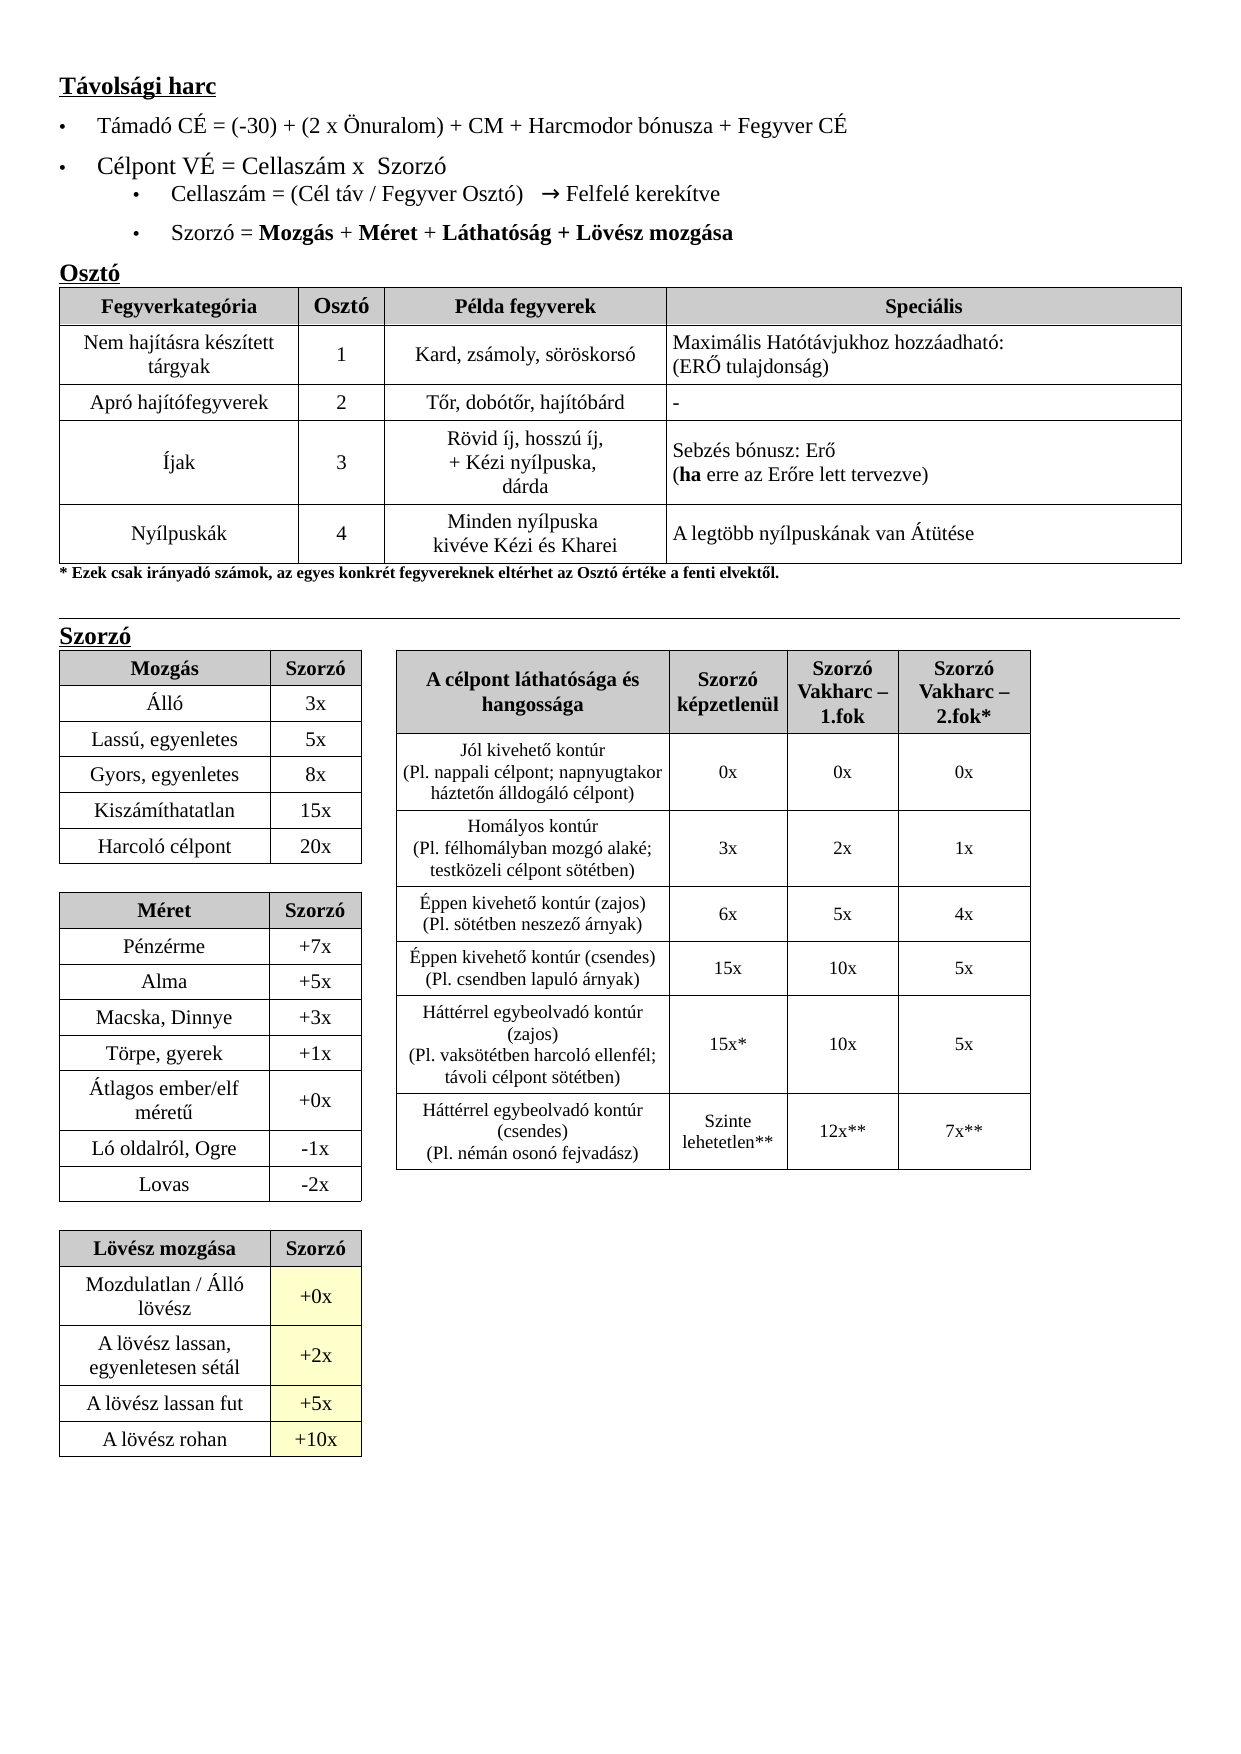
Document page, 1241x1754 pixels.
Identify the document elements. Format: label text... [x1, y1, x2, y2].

table_header Méret [60, 893, 269, 928]
table_cell Éppen kivehető kontúr (zajos) (Pl. sötétben neszező árnyak) [397, 887, 669, 941]
table_cell 5x [788, 887, 898, 941]
table_cell Gyors, egyenletes [60, 757, 270, 792]
table_cell Alma [60, 965, 269, 999]
table_cell Minden nyílpuska kivéve Kézi és Kharei [385, 505, 666, 563]
table_header Speciális [667, 288, 1181, 324]
table_cell 2x [788, 811, 898, 886]
table_header Mozgás [60, 651, 270, 685]
table_cell 15x [271, 793, 361, 828]
table_cell Szinte lehetetlen** [670, 1094, 787, 1169]
text * Ezek csak irányadó számok, az egyes konkrét fegyvereknek eltérhet az Osztó értéke a fenti elvektől. [59, 564, 1181, 582]
table_header Fegyverkategória [60, 288, 298, 324]
table_cell A lövész lassan fut [60, 1386, 270, 1421]
table_header Szorzó Vakharc – 1.fok [788, 651, 898, 733]
table_cell 0x [788, 734, 898, 809]
table_cell Apró hajítófegyverek [60, 385, 298, 420]
table_header Példa fegyverek [385, 288, 666, 324]
list Célpont VÉ = Cellaszám x Szorzó [59, 151, 1181, 180]
table_cell Törpe, gyerek [60, 1036, 269, 1070]
table_cell 15x* [670, 996, 787, 1093]
table_cell Lassú, egyenletes [60, 722, 270, 756]
table_cell 0x [899, 734, 1030, 809]
table_cell +3x [270, 1000, 361, 1035]
table_cell +0x [270, 1071, 361, 1130]
table_cell Pénzérme [60, 929, 269, 963]
table_cell 3x [670, 811, 787, 886]
table_cell 15x [670, 942, 787, 995]
table_cell 4 [299, 505, 384, 563]
table_cell 6x [670, 887, 787, 941]
table_header Szorzó [270, 893, 361, 928]
table_header Osztó [299, 288, 384, 324]
table_header Lövész mozgása [60, 1231, 270, 1266]
table_cell 5x [899, 942, 1030, 995]
table_cell 1 [299, 326, 384, 384]
text Szorzó [59, 621, 1181, 649]
table_cell +5x [271, 1386, 361, 1421]
table_cell Háttérrel egybeolvadó kontúr (csendes) (Pl. némán osonó fejvadász) [397, 1094, 669, 1169]
table_cell 2 [299, 385, 384, 420]
table_cell 10x [788, 942, 898, 995]
table_cell Nyílpuskák [60, 505, 298, 563]
table_cell +1x [270, 1036, 361, 1070]
table_cell Homályos kontúr (Pl. félhomályban mozgó alaké; testközeli célpont sötétben) [397, 811, 669, 886]
table_cell -1x [270, 1131, 361, 1166]
table_cell Átlagos ember/elf méretű [60, 1071, 269, 1130]
table_cell Íjak [60, 421, 298, 503]
table_cell 3x [271, 686, 361, 721]
table_cell 8x [271, 757, 361, 792]
table_header Szorzó képzetlenül [670, 651, 787, 733]
table_cell +7x [270, 929, 361, 963]
table_cell Maximális Hatótávjukhoz hozzáadható: (ERŐ tulajdonság) [667, 326, 1181, 384]
table_cell 5x [271, 722, 361, 756]
table_cell Álló [60, 686, 270, 721]
table_cell 0x [670, 734, 787, 809]
table_cell 10x [788, 996, 898, 1093]
table_cell +10x [271, 1422, 361, 1456]
table_cell Rövid íj, hosszú íj, + Kézi nyílpuska, dárda [385, 421, 666, 503]
table_cell Kard, zsámoly, söröskorsó [385, 326, 666, 384]
table_cell Mozdulatlan / Álló lövész [60, 1267, 270, 1325]
text Osztó [59, 258, 1181, 287]
table_header Szorzó [271, 651, 361, 685]
table_cell Háttérrel egybeolvadó kontúr (zajos) (Pl. vaksötétben harcoló ellenfél; távoli célpont sötétben) [397, 996, 669, 1093]
table_cell Nem hajításra készített tárgyak [60, 326, 298, 384]
table_header Szorzó Vakharc – 2.fok* [899, 651, 1030, 733]
list Cellaszám = (Cél táv / Fegyver Osztó) → Felfelé kerekítve [133, 180, 1181, 206]
table_cell +5x [270, 965, 361, 999]
table_cell A legtöbb nyílpuskának van Átütése [667, 505, 1181, 563]
table_cell 12x** [788, 1094, 898, 1169]
table_cell 3 [299, 421, 384, 503]
table_header A célpont láthatósága és hangossága [397, 651, 669, 733]
table_cell +2x [271, 1326, 361, 1385]
table_cell Lovas [60, 1167, 269, 1201]
table_cell Macska, Dinnye [60, 1000, 269, 1035]
table_cell 20x [271, 829, 361, 863]
list Támadó CÉ = (-30) + (2 x Önuralom) + CM + Harcmodor bónusza + Fegyver CÉ [59, 112, 1181, 138]
table_cell A lövész lassan, egyenletesen sétál [60, 1326, 270, 1385]
table_cell 4x [899, 887, 1030, 941]
table_cell A lövész rohan [60, 1422, 270, 1456]
table_cell Éppen kivehető kontúr (csendes) (Pl. csendben lapuló árnyak) [397, 942, 669, 995]
table_cell Sebzés bónusz: Erő (ha erre az Erőre lett tervezve) [667, 421, 1181, 503]
table_cell Kiszámíthatatlan [60, 793, 270, 828]
table_cell Jól kivehető kontúr (Pl. nappali célpont; napnyugtakor háztetőn álldogáló célpont) [397, 734, 669, 809]
text Távolsági harc [59, 71, 1181, 99]
table_cell - [667, 385, 1181, 420]
table_cell Harcoló célpont [60, 829, 270, 863]
table_cell 1x [899, 811, 1030, 886]
table_cell Ló oldalról, Ogre [60, 1131, 269, 1166]
list Szorzó = Mozgás + Méret + Láthatóság + Lövész mozgása [133, 219, 1181, 245]
table_cell Tőr, dobótőr, hajítóbárd [385, 385, 666, 420]
table_cell 5x [899, 996, 1030, 1093]
table_header Szorzó [271, 1231, 361, 1266]
table_cell 7x** [899, 1094, 1030, 1169]
table_cell -2x [270, 1167, 361, 1201]
table_cell +0x [271, 1267, 361, 1325]
